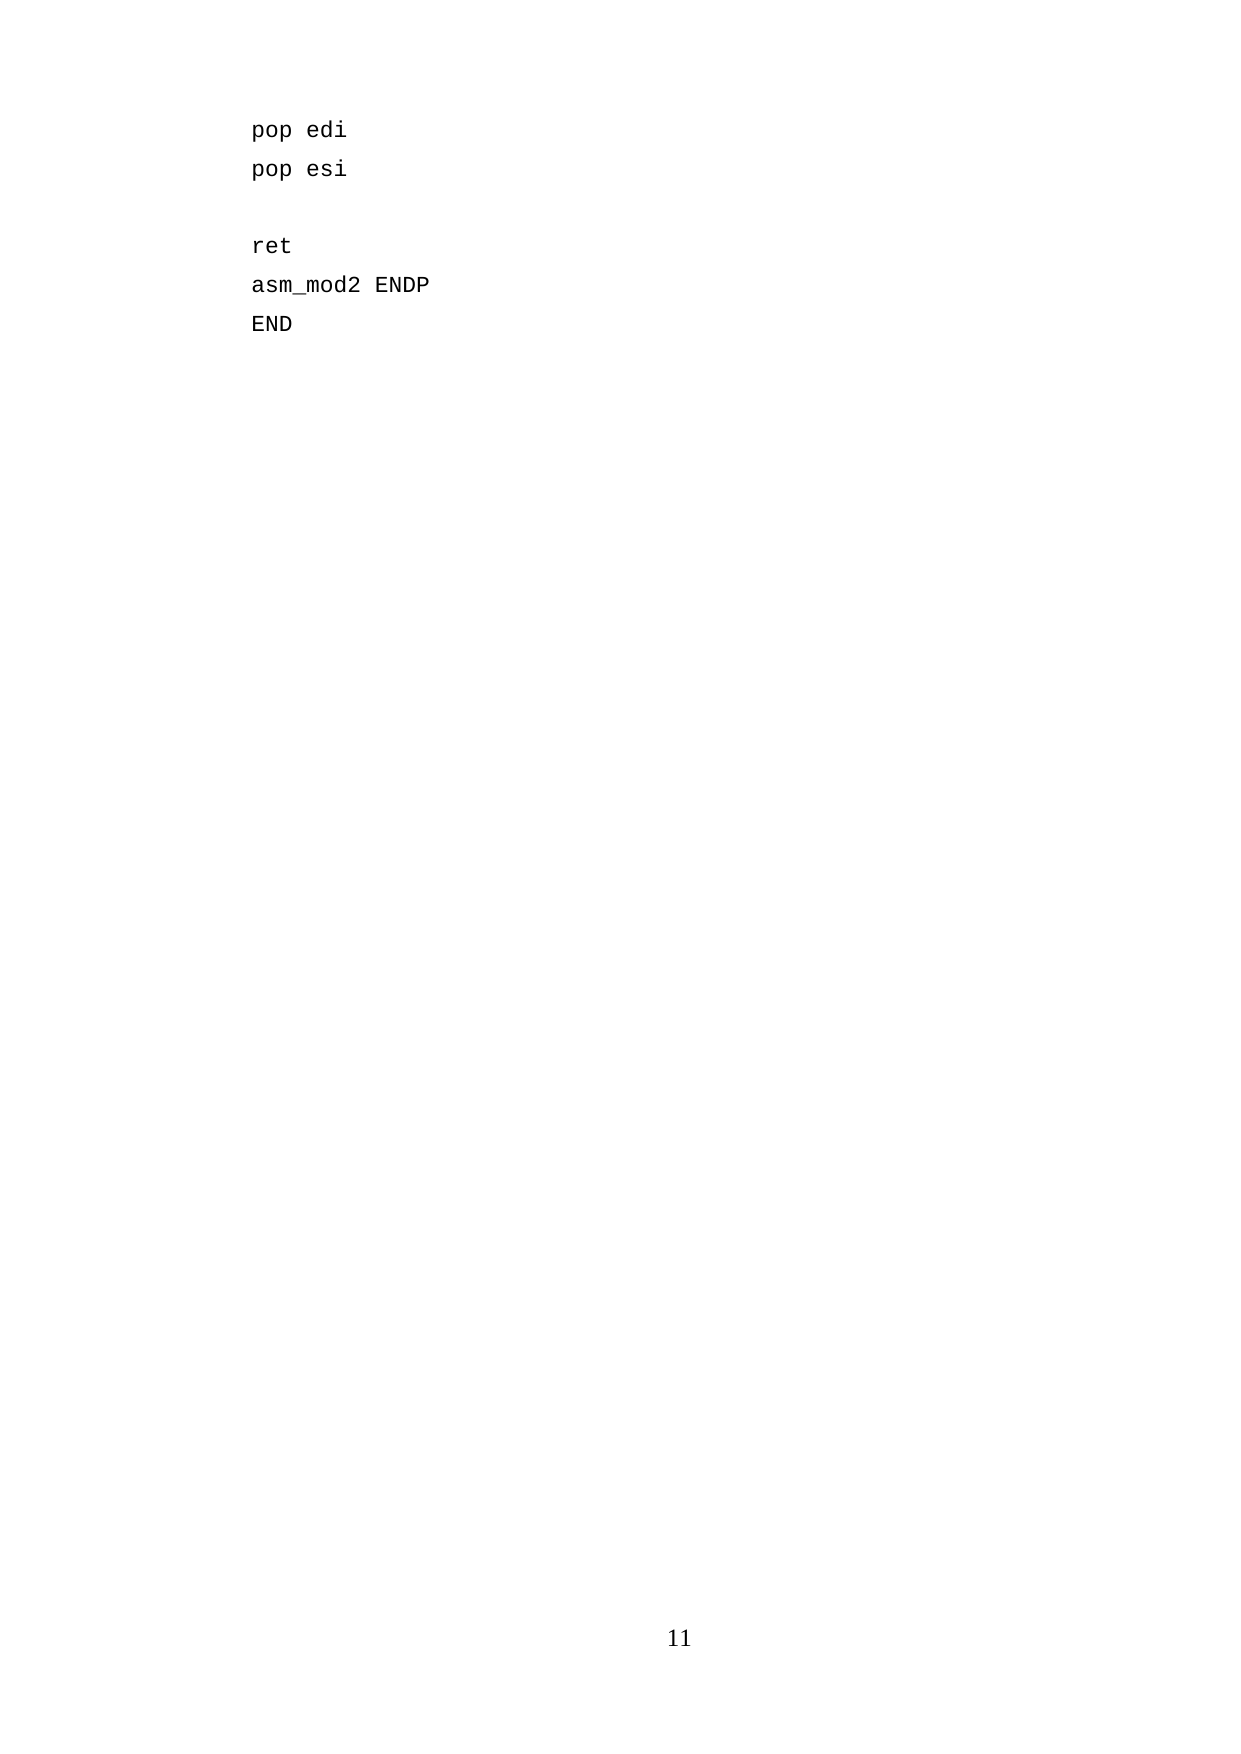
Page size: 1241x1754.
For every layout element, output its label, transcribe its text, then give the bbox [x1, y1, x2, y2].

text ret [177, 235, 1181, 261]
text END [177, 312, 1181, 338]
text pop esi [177, 157, 1181, 183]
text asm_mod2 ENDP [177, 273, 1181, 299]
text pop edi [177, 118, 1181, 144]
